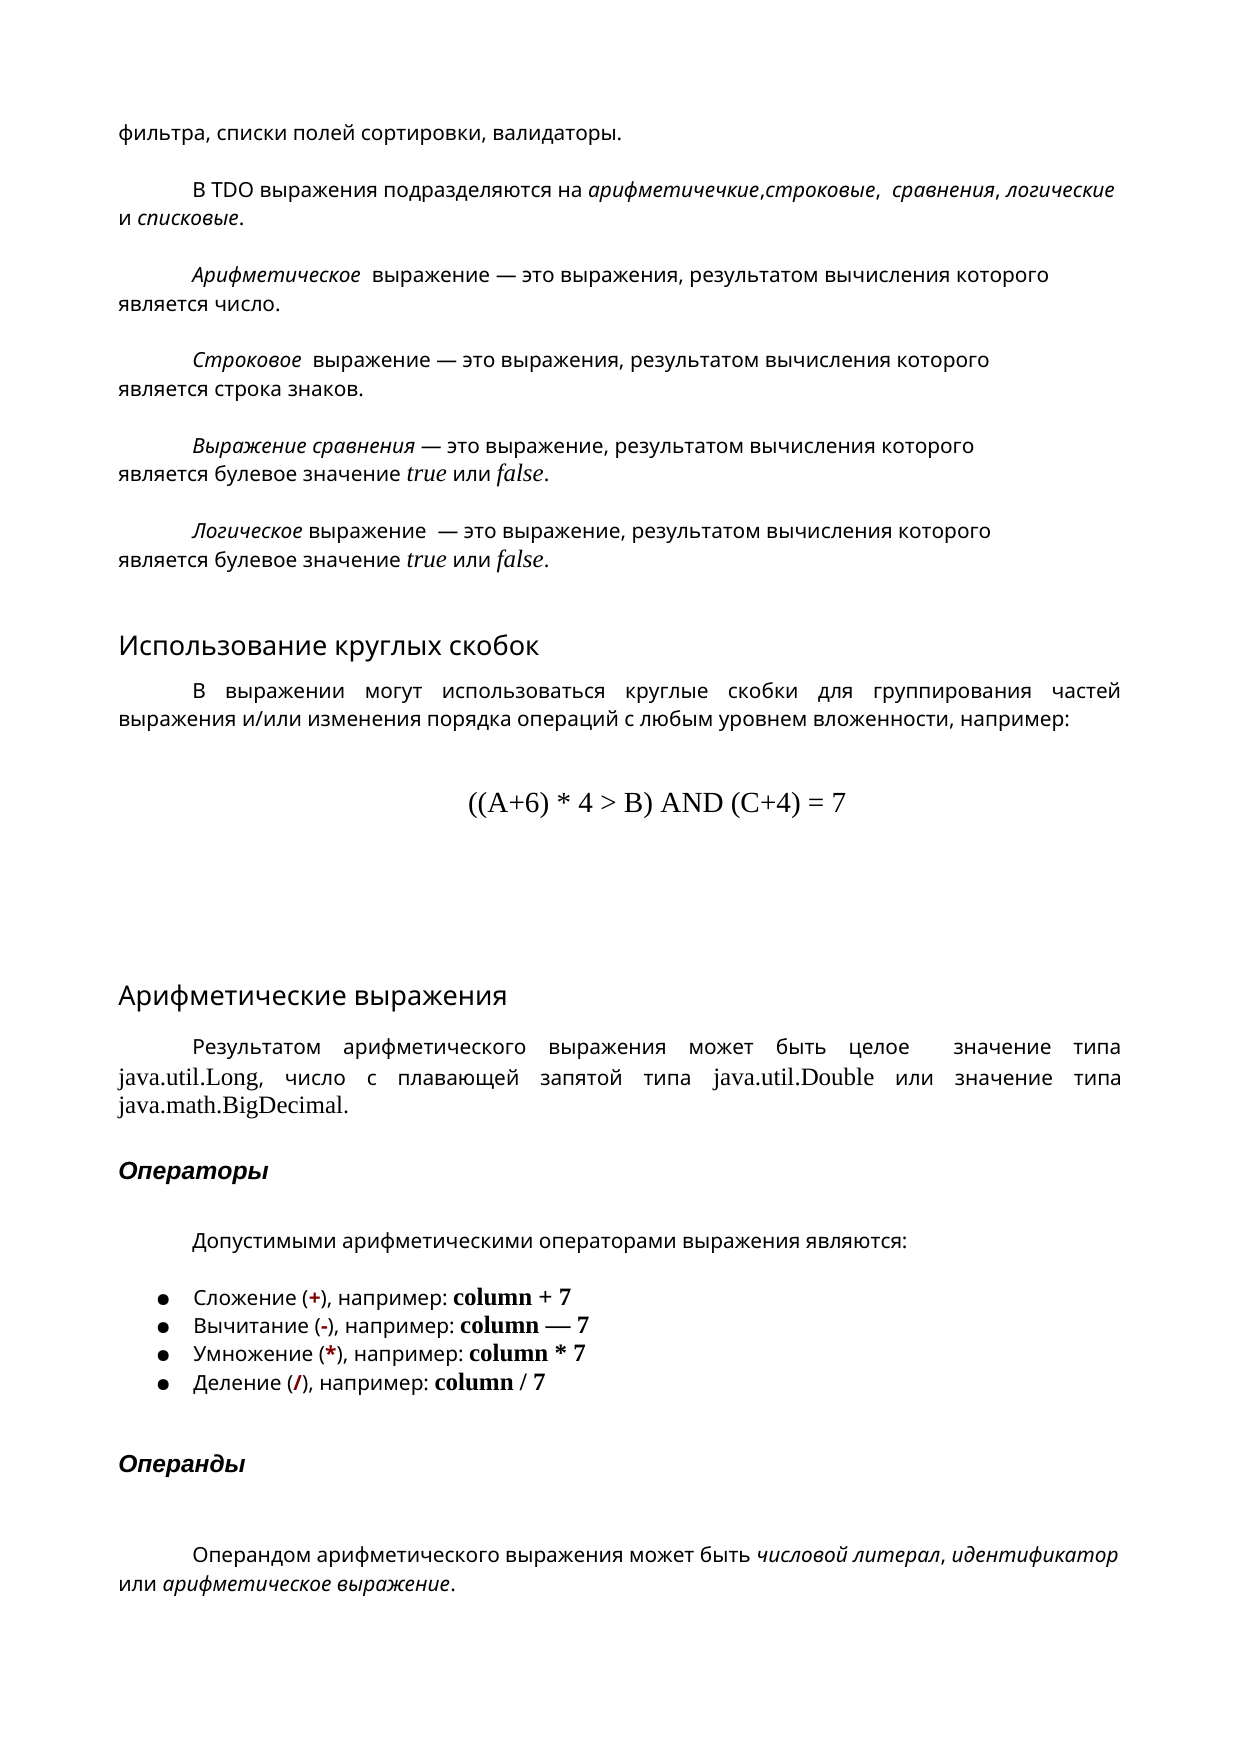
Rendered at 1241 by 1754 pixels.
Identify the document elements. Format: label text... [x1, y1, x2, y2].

text Выражение сравнения — это выражение, результатом вычисления которого [118, 431, 1122, 459]
subtitle Арифметические выражения [118, 976, 1122, 1013]
list Умножение (*), например: column * 7 [156, 1339, 1122, 1368]
text Строковое выражение — это выражения, результатом вычисления которого [118, 346, 1122, 374]
text Результатом арифметического выражения может быть целое значение типа java.util.Long, число с плавающей запятой типа java.util.Double или значение типа java.math.BigDecimal. [118, 1026, 1122, 1119]
text является строка знаков. [118, 374, 1122, 402]
text Арифметическое выражение — это выражения, результатом вычисления которого [118, 260, 1122, 289]
text Допустимыми арифметическими операторами выражения являются: [118, 1226, 1122, 1254]
subtitle Операнды [118, 1450, 1122, 1477]
subtitle Использование круглых скобок [118, 627, 1122, 663]
text является число. [118, 289, 1122, 317]
subtitle Операторы [118, 1157, 1122, 1185]
text является булевое значение true или false. [118, 545, 1122, 573]
list Вычитание (-), например: column — 7 [156, 1311, 1122, 1339]
list Сложение (+), например: column + 7 [156, 1283, 1122, 1311]
text является булевое значение true или false. [118, 459, 1122, 488]
text В TDO выражения подразделяются на арифметичечкие,строковые, сравнения, логические и списковые. [118, 175, 1122, 232]
text В выражении могут использоваться круглые скобки для группирования частей выражения и/или изменения порядка операций с любым уровнем вложенности, например: [118, 676, 1122, 733]
text ((A+6) * 4 > B) AND (C+4) = 7 [118, 786, 1122, 818]
list Деление (/), например: column / 7 [156, 1368, 1122, 1396]
text Логическое выражение — это выражение, результатом вычисления которого [118, 516, 1122, 545]
text Операндом арифметического выражения может быть числовой литерал, идентификатор или арифметическое выражение. [118, 1536, 1122, 1598]
text фильтра, списки полей сортировки, валидаторы. [118, 118, 1122, 147]
